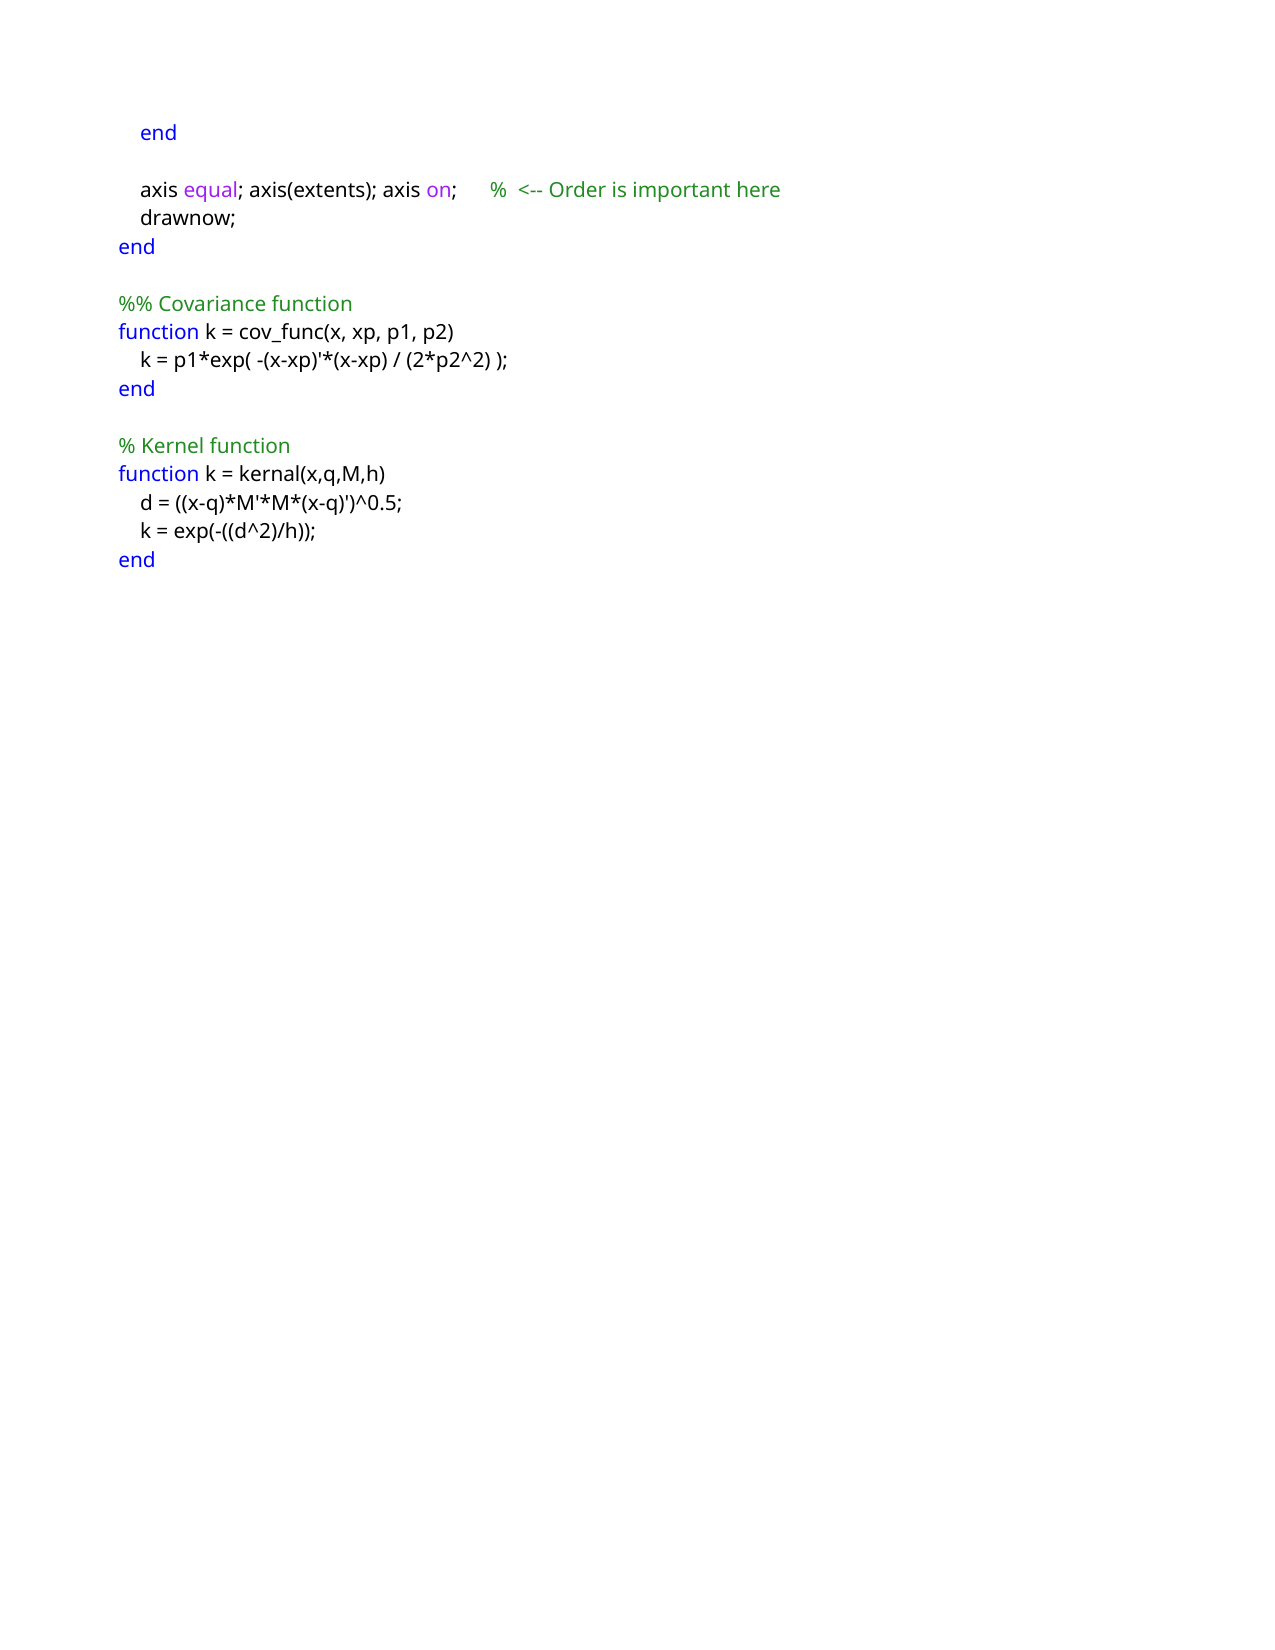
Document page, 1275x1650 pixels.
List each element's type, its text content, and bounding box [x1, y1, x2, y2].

text end [118, 232, 1157, 260]
text end [118, 374, 1157, 402]
text function k = cov_func(x, xp, p1, p2) [118, 317, 1157, 346]
text d = ((x-q)*M'*M*(x-q)')^0.5; [118, 488, 1157, 516]
text k = p1*exp( -(x-xp)'*(x-xp) / (2*p2^2) ); [118, 346, 1157, 374]
text axis equal; axis(extents); axis on; % <-- Order is important here [118, 175, 1157, 203]
text function k = kernal(x,q,M,h) [118, 459, 1157, 488]
text %% Covariance function [118, 289, 1157, 317]
text % Kernel function [118, 431, 1157, 459]
text end [118, 545, 1157, 573]
text end [118, 118, 1157, 147]
text drawnow; [118, 203, 1157, 232]
text k = exp(-((d^2)/h)); [118, 516, 1157, 545]
